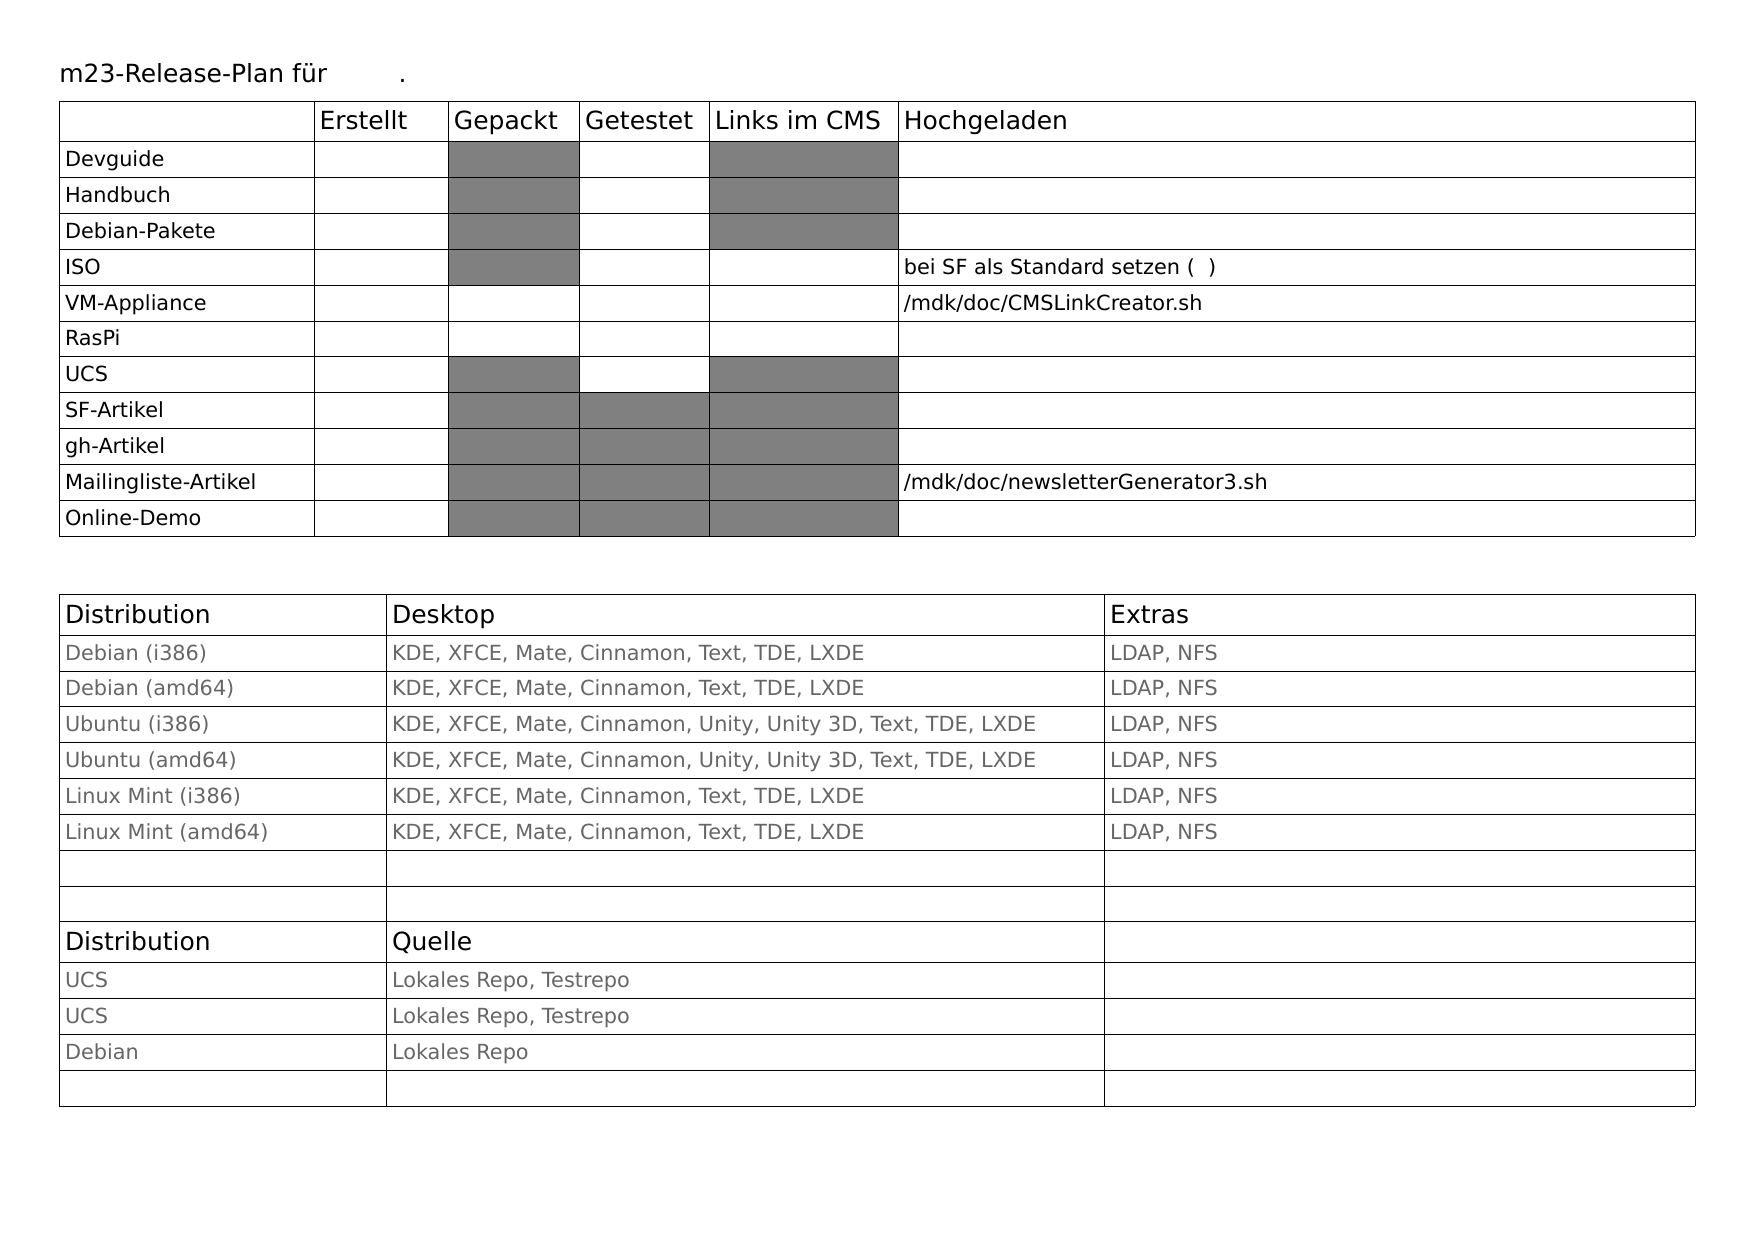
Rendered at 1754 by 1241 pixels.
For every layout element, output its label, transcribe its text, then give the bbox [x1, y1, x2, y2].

table_cell [710, 286, 898, 321]
table_cell [1105, 851, 1695, 886]
table_cell KDE, XFCE, Mate, Cinnamon, Text, TDE, LXDE [387, 815, 1104, 850]
table_cell [580, 178, 709, 213]
table_cell [710, 465, 898, 500]
table_cell [710, 501, 898, 536]
table_cell UCS [60, 963, 386, 998]
table_cell [710, 214, 898, 249]
table_cell KDE, XFCE, Mate, Cinnamon, Unity, Unity 3D, Text, TDE, LXDE [387, 707, 1104, 742]
table_cell [1105, 922, 1695, 962]
table_cell [899, 322, 1695, 356]
table_cell Quelle [387, 922, 1104, 962]
table_cell [710, 178, 898, 213]
table_cell [1105, 999, 1695, 1034]
table_cell gh-Artikel [60, 429, 314, 464]
table_cell [449, 357, 579, 392]
table_cell [899, 429, 1695, 464]
table_cell VM-Appliance [60, 286, 314, 321]
table_cell [580, 393, 709, 428]
table_cell LDAP, NFS [1105, 815, 1695, 850]
table_cell Ubuntu (amd64) [60, 743, 386, 778]
table_cell [387, 1071, 1104, 1106]
table_cell LDAP, NFS [1105, 636, 1695, 671]
table_cell Debian (i386) [60, 636, 386, 671]
text m23-Release-Plan für . [59, 59, 1695, 88]
table_cell RasPi [60, 322, 314, 356]
table_cell Distribution [60, 922, 386, 962]
table_cell [1105, 1071, 1695, 1106]
table_cell bei SF als Standard setzen ( ) [899, 250, 1695, 285]
table_cell [315, 286, 448, 321]
table_header [60, 102, 314, 141]
table_cell Linux Mint (i386) [60, 779, 386, 814]
table_cell [449, 214, 579, 249]
table_cell [580, 501, 709, 536]
table_cell [899, 357, 1695, 392]
table_cell [580, 322, 709, 356]
table_cell [449, 429, 579, 464]
table_cell [387, 887, 1104, 921]
table_header Distribution [60, 595, 386, 635]
table_cell [899, 501, 1695, 536]
table_cell [580, 250, 709, 285]
table_cell [580, 465, 709, 500]
table_cell ISO [60, 250, 314, 285]
table_cell [60, 851, 386, 886]
table_cell [315, 214, 448, 249]
table_header Gepackt [449, 102, 579, 141]
table_cell [449, 178, 579, 213]
table_cell [387, 851, 1104, 886]
table_cell [710, 429, 898, 464]
table_cell Ubuntu (i386) [60, 707, 386, 742]
table_cell [1105, 963, 1695, 998]
table_cell /mdk/doc/newsletterGenerator3.sh [899, 465, 1695, 500]
table_cell [315, 250, 448, 285]
table_cell [315, 393, 448, 428]
table_cell [60, 887, 386, 921]
table_header Getestet [580, 102, 709, 141]
table_cell [580, 286, 709, 321]
table_cell [899, 214, 1695, 249]
table_cell KDE, XFCE, Mate, Cinnamon, Text, TDE, LXDE [387, 672, 1104, 706]
table_cell [710, 357, 898, 392]
table_cell [315, 142, 448, 177]
table_cell [315, 178, 448, 213]
table_cell LDAP, NFS [1105, 779, 1695, 814]
table_header Links im CMS [710, 102, 898, 141]
table_header Extras [1105, 595, 1695, 635]
table_header Erstellt [315, 102, 448, 141]
table_header Desktop [387, 595, 1104, 635]
table_cell [449, 393, 579, 428]
table_cell [580, 142, 709, 177]
table_cell [580, 214, 709, 249]
table_cell UCS [60, 357, 314, 392]
table_cell [899, 178, 1695, 213]
table_cell [580, 357, 709, 392]
table_cell LDAP, NFS [1105, 743, 1695, 778]
table_cell KDE, XFCE, Mate, Cinnamon, Unity, Unity 3D, Text, TDE, LXDE [387, 743, 1104, 778]
table_cell Lokales Repo, Testrepo [387, 963, 1104, 998]
table_cell [899, 142, 1695, 177]
table_cell KDE, XFCE, Mate, Cinnamon, Text, TDE, LXDE [387, 636, 1104, 671]
table_cell LDAP, NFS [1105, 707, 1695, 742]
table_cell Debian (amd64) [60, 672, 386, 706]
table_cell UCS [60, 999, 386, 1034]
table_cell [710, 393, 898, 428]
table_cell [315, 357, 448, 392]
table_cell [315, 322, 448, 356]
table_cell [315, 465, 448, 500]
table_cell [710, 142, 898, 177]
table_cell [315, 501, 448, 536]
table_cell [60, 1071, 386, 1106]
table_cell Online-Demo [60, 501, 314, 536]
table_cell [449, 250, 579, 285]
table_cell Lokales Repo [387, 1035, 1104, 1070]
table_cell Lokales Repo, Testrepo [387, 999, 1104, 1034]
table_cell Linux Mint (amd64) [60, 815, 386, 850]
table_cell [449, 286, 579, 321]
table_cell LDAP, NFS [1105, 672, 1695, 706]
table_cell Handbuch [60, 178, 314, 213]
table_cell /mdk/doc/CMSLinkCreator.sh [899, 286, 1695, 321]
table_cell [449, 501, 579, 536]
table_cell Mailingliste-Artikel [60, 465, 314, 500]
table_cell [1105, 887, 1695, 921]
table_cell [710, 250, 898, 285]
table_cell Debian [60, 1035, 386, 1070]
table_cell [315, 429, 448, 464]
table_cell [449, 322, 579, 356]
table_cell SF-Artikel [60, 393, 314, 428]
table_cell Devguide [60, 142, 314, 177]
table_cell [710, 322, 898, 356]
table_cell [449, 142, 579, 177]
table_cell [899, 393, 1695, 428]
table_cell KDE, XFCE, Mate, Cinnamon, Text, TDE, LXDE [387, 779, 1104, 814]
table_header Hochgeladen [899, 102, 1695, 141]
table_cell Debian-Pakete [60, 214, 314, 249]
table_cell [580, 429, 709, 464]
table_cell [1105, 1035, 1695, 1070]
table_cell [449, 465, 579, 500]
